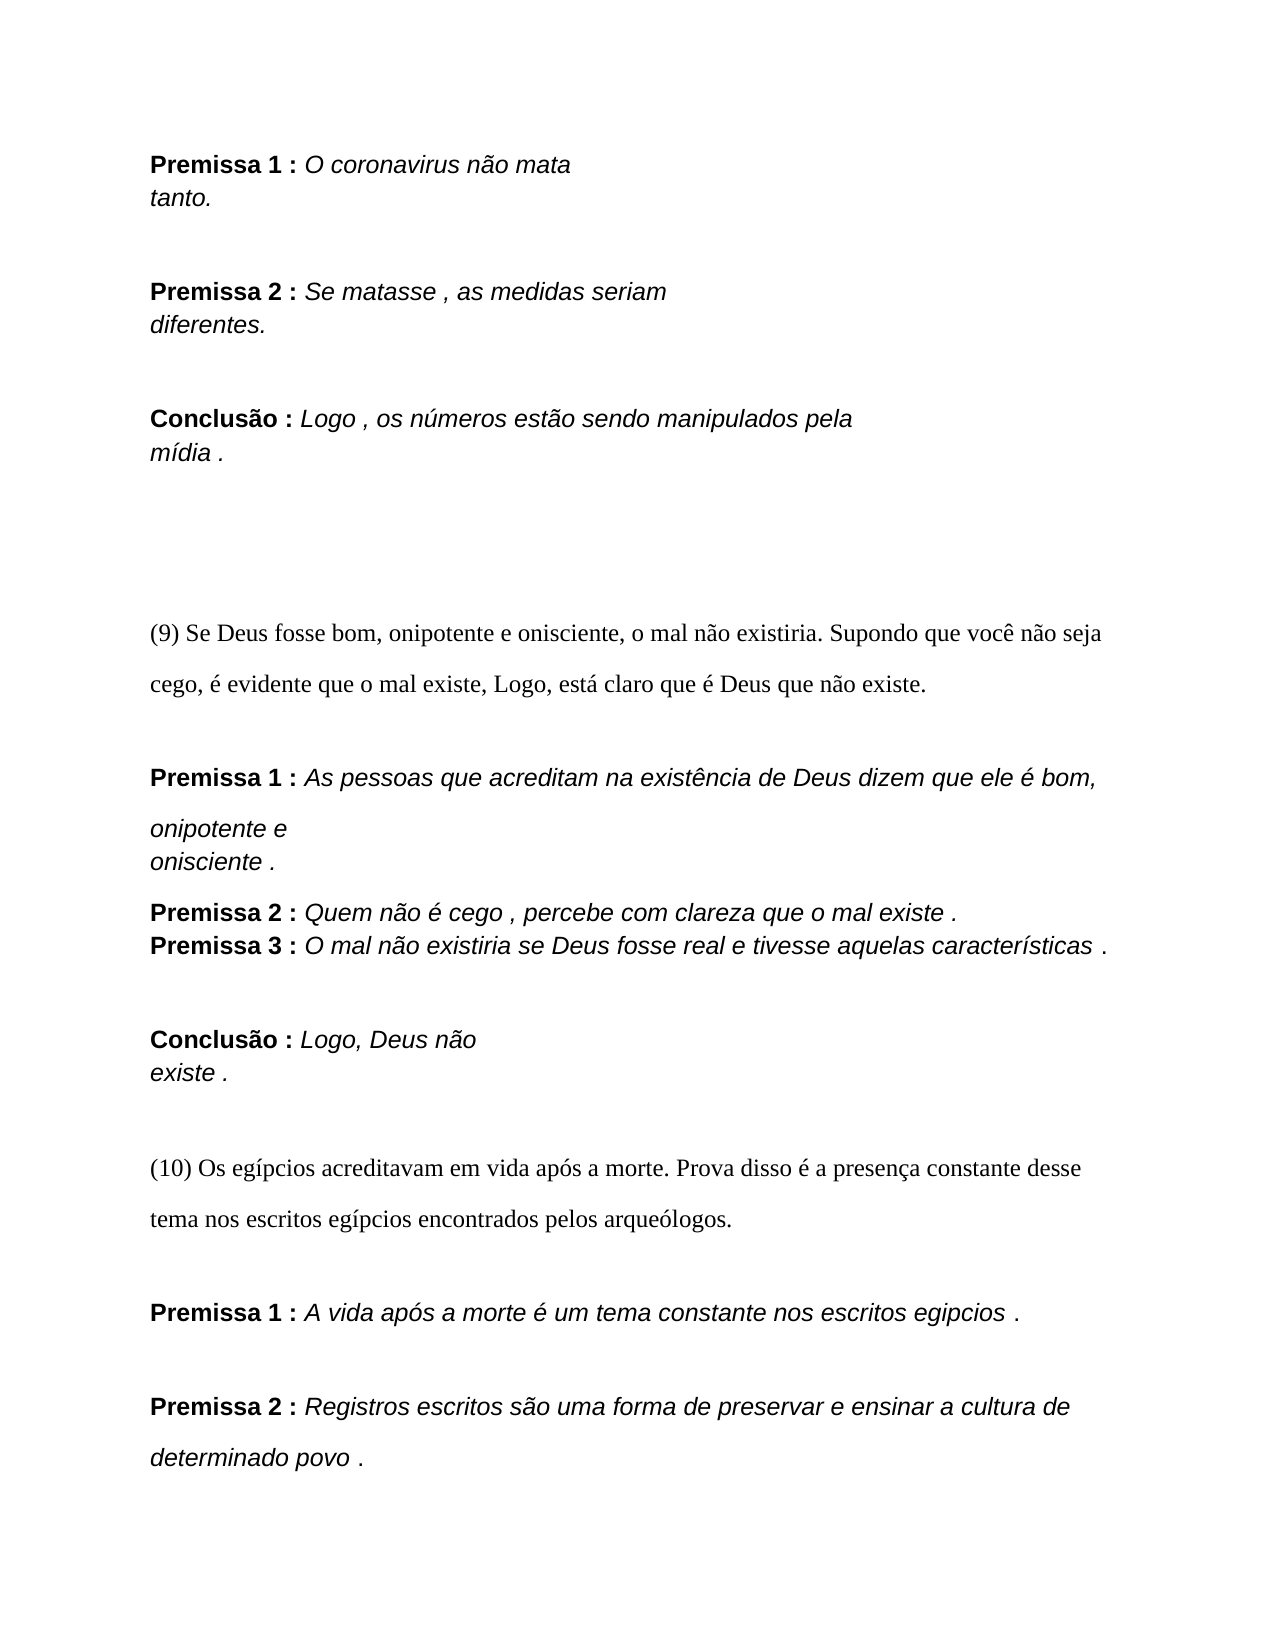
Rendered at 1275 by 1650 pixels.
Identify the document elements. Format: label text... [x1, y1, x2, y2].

text Premissa 2 : Quem não é cego , percebe com clareza que o mal existe . [150, 898, 959, 927]
text Conclusão : Logo, Deus não existe . [150, 1025, 562, 1087]
text onipotente e onisciente . [150, 814, 421, 876]
text Premissa 1 : O coronavirus não mata tanto. [150, 150, 641, 212]
text Premissa 2 : Registros escritos são uma forma de preservar e ensinar a cultura de [150, 1392, 1125, 1421]
text Conclusão : Logo , os números estão sendo manipulados pela mídia . [150, 404, 935, 466]
text Premissa 3 : O mal não existiria se Deus fosse real e tivesse aquelas características . [150, 931, 1114, 960]
text tema nos escritos egípcios encontrados pelos arqueólogos. [150, 1204, 733, 1232]
text Premissa 2 : Se matasse , as medidas seriam diferentes. [150, 277, 791, 339]
text determinado povo . [150, 1443, 364, 1472]
text (9) Se Deus fosse bom, onipotente e onisciente, o mal não existiria. Supondo que você não seja [150, 618, 1125, 647]
text (10) Os egípcios acreditavam em vida após a morte. Prova disso é a presença constante desse [150, 1153, 1125, 1182]
text cego, é evidente que o mal existe, Logo, está claro que é Deus que não existe. [150, 669, 927, 698]
text Premissa 1 : A vida após a morte é um tema constante nos escritos egipcios . [150, 1298, 1020, 1327]
text Premissa 1 : As pessoas que acreditam na existência de Deus dizem que ele é bom, [150, 763, 1125, 792]
